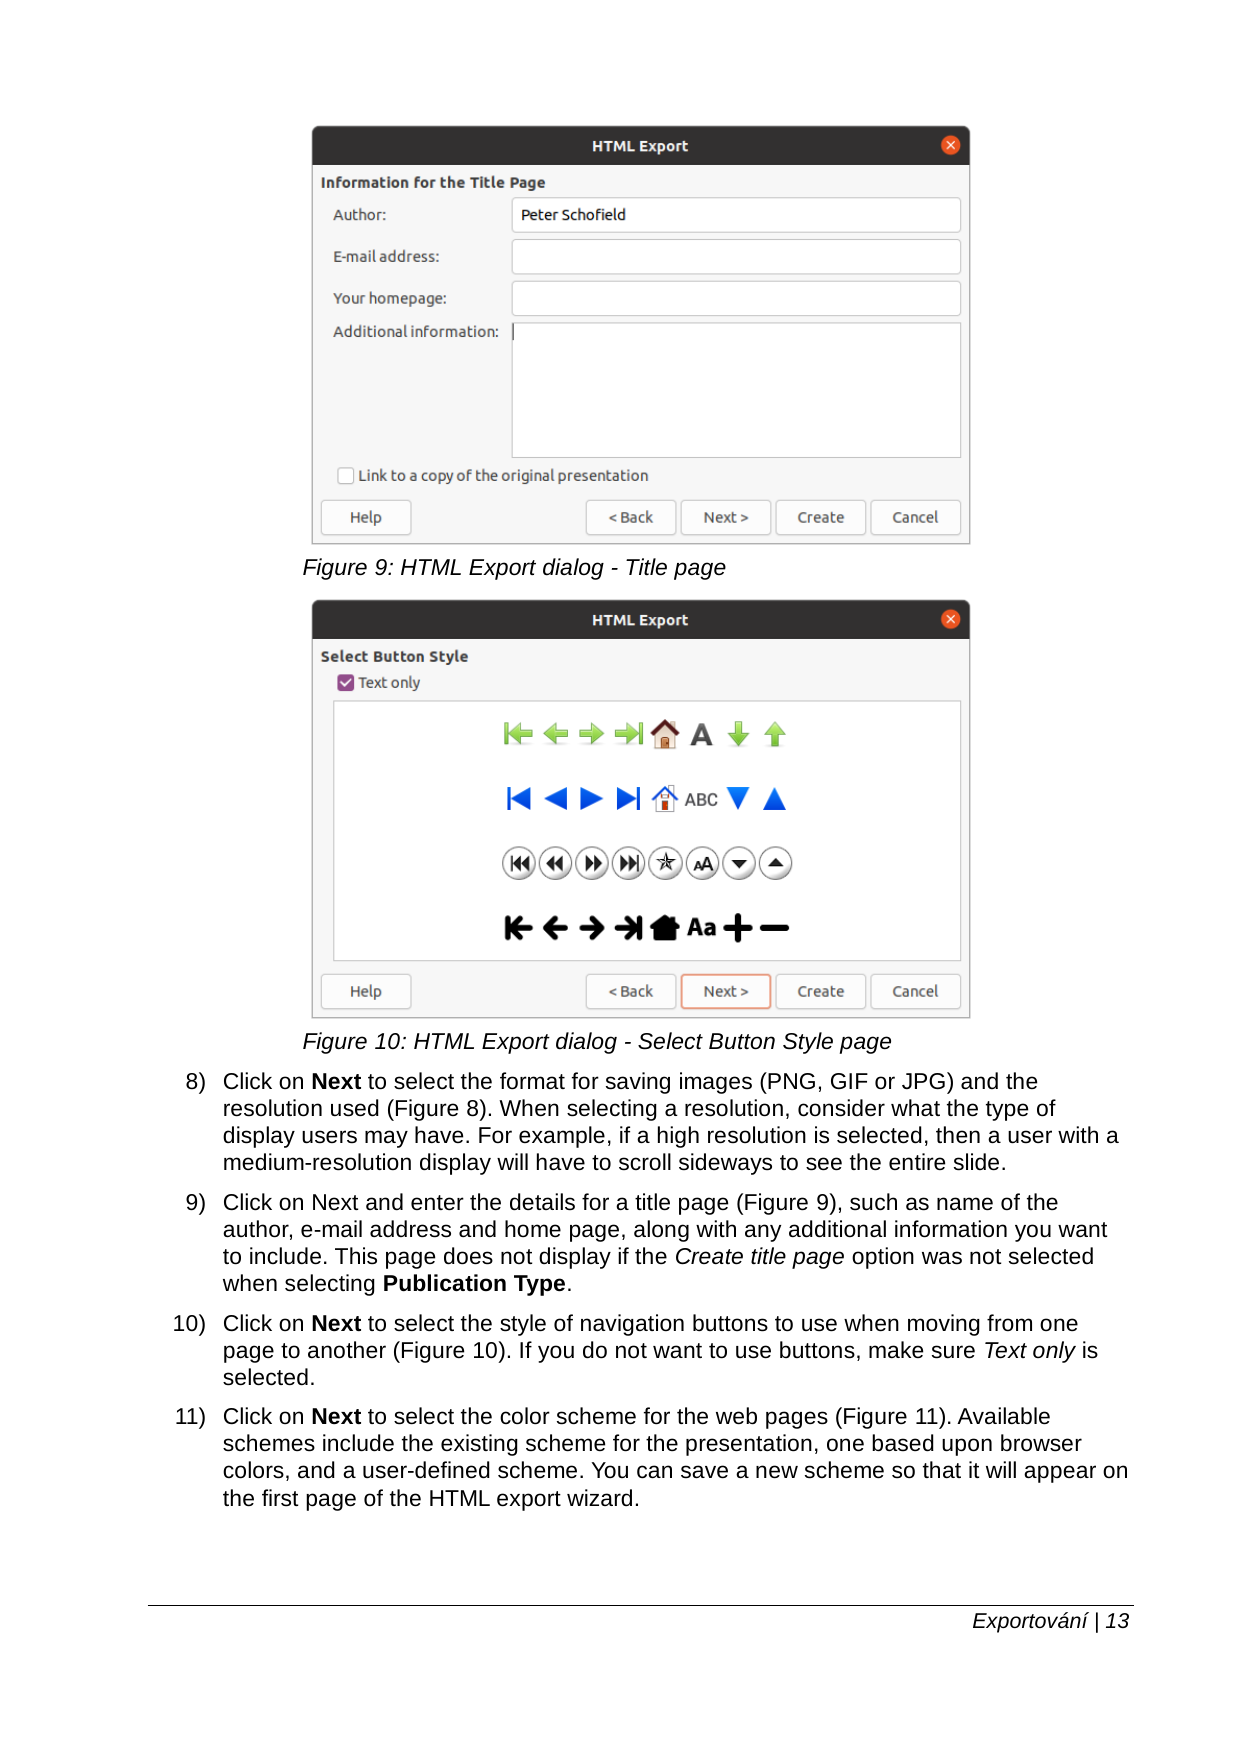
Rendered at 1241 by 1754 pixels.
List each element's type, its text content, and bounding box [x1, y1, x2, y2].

picture [302, 118, 980, 554]
text Figure 10: HTML Export dialog - Select Button Style page [302, 1028, 979, 1055]
list Click on Next to select the format for saving images (PNG, GIF or JPG) and the resolution used (Figure 8). When selecting a resolution, consider what the type of display users may have. For example, if a high resolution is selected, then a user with a medium-resolution display will have to scroll sideways to see the entire slide. [206, 1067, 1134, 1176]
list Click on Next to select the color scheme for the web pages (Figure 11). Available schemes include the existing scheme for the presentation, one based upon browser colors, and a user-defined scheme. You can save a new scheme so that it will appear on the first page of the HTML export wizard. [206, 1403, 1134, 1511]
picture [302, 592, 980, 1028]
text Figure 9: HTML Export dialog - Title page [302, 554, 979, 580]
list Click on Next to select the style of navigation buttons to use when moving from one page to another (Figure 10). If you do not want to use buttons, make sure Text only is selected. [206, 1309, 1134, 1390]
list Click on Next and enter the details for a title page (Figure 9), such as name of the author, e-mail address and home page, along with any additional information you want to include. This page does not display if the Create title page option was not selected when selecting Publication Type. [206, 1188, 1134, 1296]
